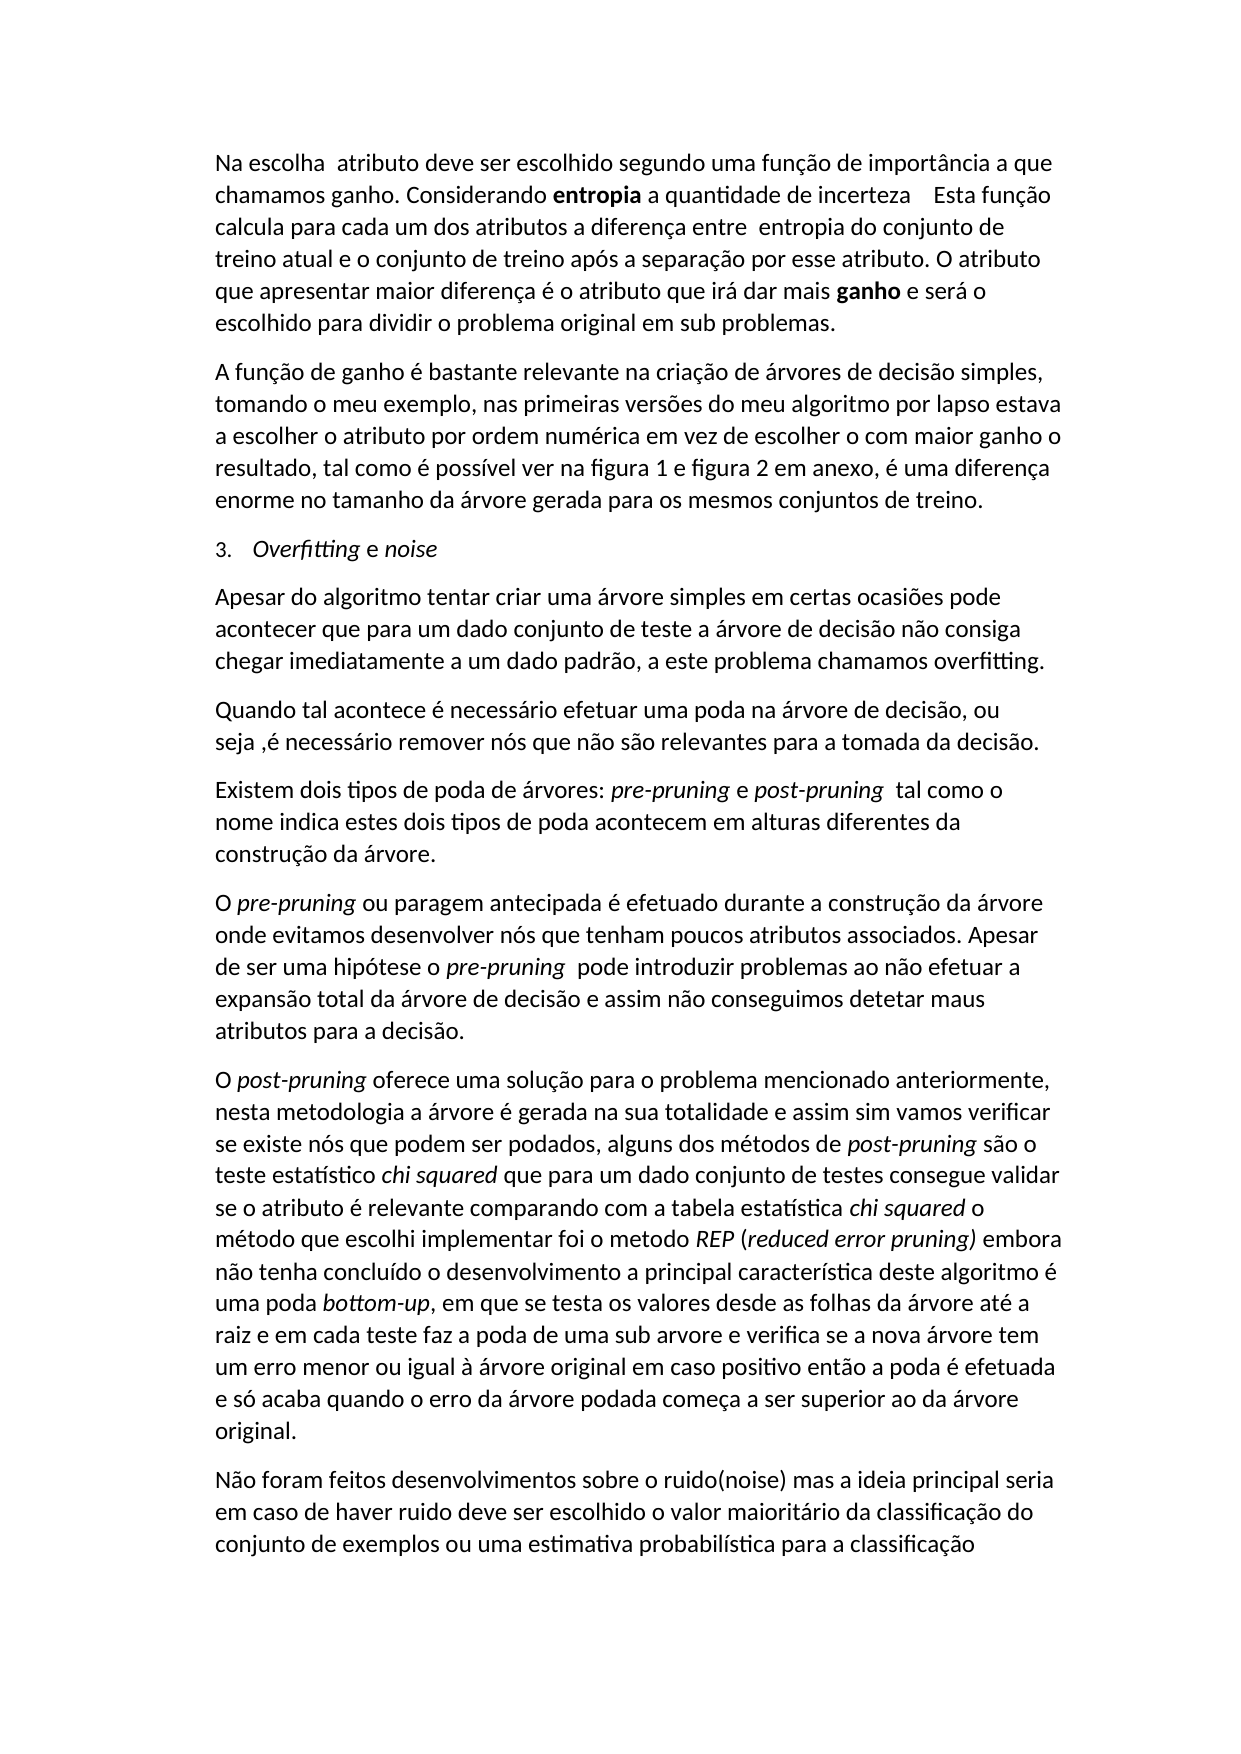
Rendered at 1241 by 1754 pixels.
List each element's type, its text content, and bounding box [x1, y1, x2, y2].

text Na escolha atributo deve ser escolhido segundo uma função de importância a que chamamos ganho. Considerando entropia a quantidade de incerteza Esta função calcula para cada um dos atributos a diferença entre entropia do conjunto de treino atual e o conjunto de treino após a separação por esse atributo. O atributo que apresentar maior diferença é o atributo que irá dar mais ganho e será o escolhido para dividir o problema original em sub problemas. [215, 148, 1063, 338]
text Não foram feitos desenvolvimentos sobre o ruido(noise) mas a ideia principal seria em caso de haver ruido deve ser escolhido o valor maioritário da classificação do conjunto de exemplos ou uma estimativa probabilística para a classificação [215, 1464, 1063, 1559]
text Apesar do algoritmo tentar criar uma árvore simples em certas ocasiões pode acontecer que para um dado conjunto de teste a árvore de decisão não consiga chegar imediatamente a um dado padrão, a este problema chamamos overfitting. [215, 581, 1063, 676]
text O pre-pruning ou paragem antecipada é efetuado durante a construção da árvore onde evitamos desenvolver nós que tenham poucos atributos associados. Apesar de ser uma hipótese o pre-pruning pode introduzir problemas ao não efetuar a expansão total da árvore de decisão e assim não conseguimos detetar maus atributos para a decisão. [215, 887, 1063, 1046]
text O post-pruning oferece uma solução para o problema mencionado anteriormente, nesta metodologia a árvore é gerada na sua totalidade e assim sim vamos verificar se existe nós que podem ser podados, alguns dos métodos de post-pruning são o teste estatístico chi squared que para um dado conjunto de testes consegue validar se o atributo é relevante comparando com a tabela estatística chi squared o método que escolhi implementar foi o metodo REP (reduced error pruning) embora não tenha concluído o desenvolvimento a principal característica deste algoritmo é uma poda bottom-up, em que se testa os valores desde as folhas da árvore até a raiz e em cada teste faz a poda de uma sub arvore e verifica se a nova árvore tem um erro menor ou igual à árvore original em caso positivo então a poda é efetuada e só acaba quando o erro da árvore podada começa a ser superior ao da árvore original. [215, 1064, 1063, 1446]
list Overfitting e noise [215, 533, 1063, 563]
text Quando tal acontece é necessário efetuar uma poda na árvore de decisão, ou seja ,é necessário remover nós que não são relevantes para a tomada da decisão. [215, 694, 1063, 756]
text Existem dois tipos de poda de árvores: pre-pruning e post-pruning tal como o nome indica estes dois tipos de poda acontecem em alturas diferentes da construção da árvore. [215, 774, 1063, 869]
text A função de ganho é bastante relevante na criação de árvores de decisão simples, tomando o meu exemplo, nas primeiras versões do meu algoritmo por lapso estava a escolher o atributo por ordem numérica em vez de escolher o com maior ganho o resultado, tal como é possível ver na figura 1 e figura 2 em anexo, é uma diferença enorme no tamanho da árvore gerada para os mesmos conjuntos de treino. [215, 356, 1063, 514]
